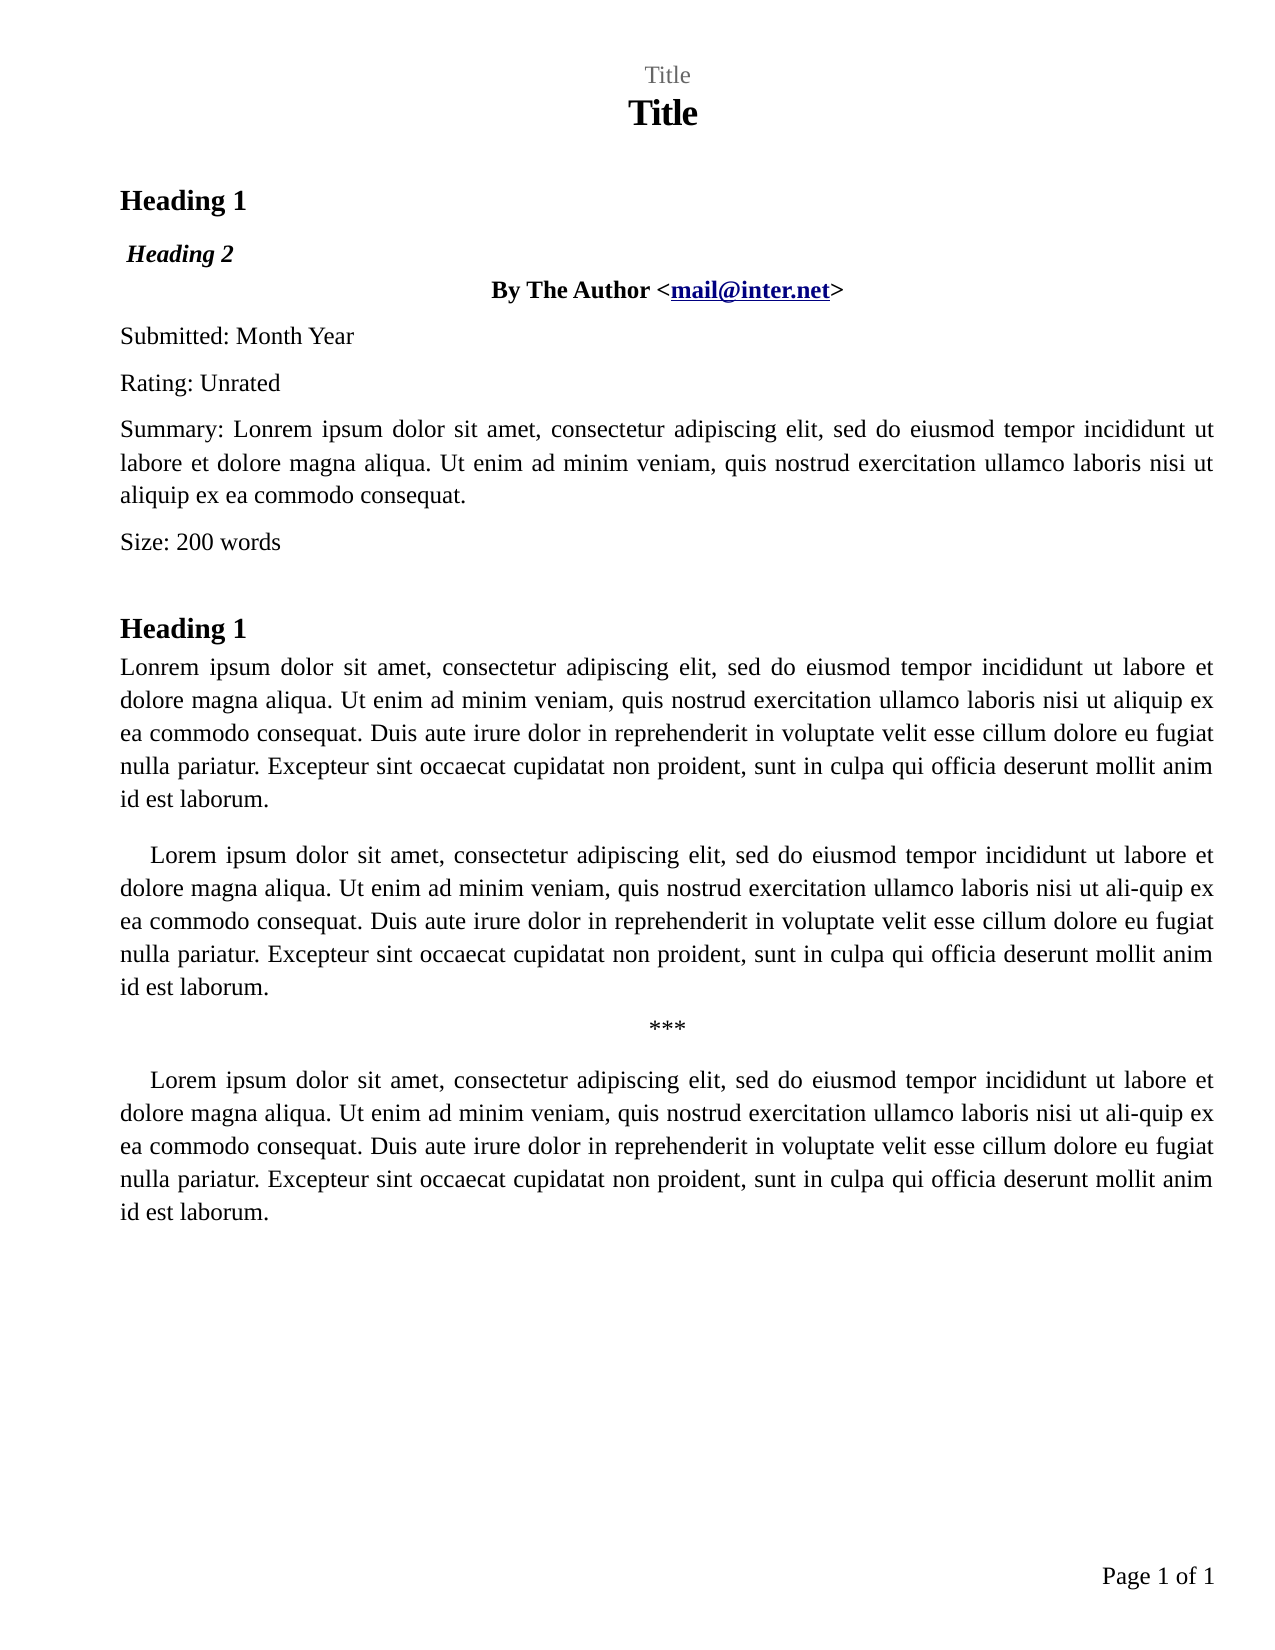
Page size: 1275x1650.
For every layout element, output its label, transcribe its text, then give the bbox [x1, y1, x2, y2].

text Size: 200 words [120, 527, 1215, 556]
subtitle Heading 1 [120, 183, 1215, 216]
title Title [120, 90, 1215, 133]
text By The Author <mail@inter.net> [120, 275, 1215, 304]
text Rating: Unrated [120, 368, 1215, 397]
text Lonrem ipsum dolor sit amet, consectetur adipiscing elit, sed do eiusmod tempor incididunt ut labore et dolore magna aliqua. Ut enim ad minim veniam, quis nostrud exercitation ullamco laboris nisi ut aliquip ex ea commodo consequat. Duis aute irure dolor in reprehenderit in voluptate velit esse cillum dolore eu fugiat nulla pariatur. Excepteur sint occaecat cupidatat non proident, sunt in culpa qui officia deserunt mollit anim id est laborum. [120, 652, 1215, 813]
subtitle Heading 2 [120, 239, 1215, 267]
text Lorem ipsum dolor sit amet, consectetur adipiscing elit, sed do eiusmod tempor incididunt ut labore et dolore magna aliqua. Ut enim ad minim veniam, quis nostrud exercitation ullamco laboris nisi ut ali-quip ex ea commodo consequat. Duis aute irure dolor in reprehenderit in voluptate velit esse cillum dolore eu fugiat nulla pariatur. Excepteur sint occaecat cupidatat non proident, sunt in culpa qui officia deserunt mollit anim id est laborum. [120, 840, 1215, 1001]
subtitle Heading 1 [120, 611, 1215, 645]
text Summary: Lonrem ipsum dolor sit amet, consectetur adipiscing elit, sed do eiusmod tempor incididunt ut labore et dolore magna aliqua. Ut enim ad minim veniam, quis nostrud exercitation ullamco laboris nisi ut aliquip ex ea commodo consequat. [120, 414, 1215, 509]
text *** [120, 1014, 1215, 1043]
text Lorem ipsum dolor sit amet, consectetur adipiscing elit, sed do eiusmod tempor incididunt ut labore et dolore magna aliqua. Ut enim ad minim veniam, quis nostrud exercitation ullamco laboris nisi ut ali-quip ex ea commodo consequat. Duis aute irure dolor in reprehenderit in voluptate velit esse cillum dolore eu fugiat nulla pariatur. Excepteur sint occaecat cupidatat non proident, sunt in culpa qui officia deserunt mollit anim id est laborum. [120, 1065, 1215, 1226]
text Submitted: Month Year [120, 321, 1215, 350]
